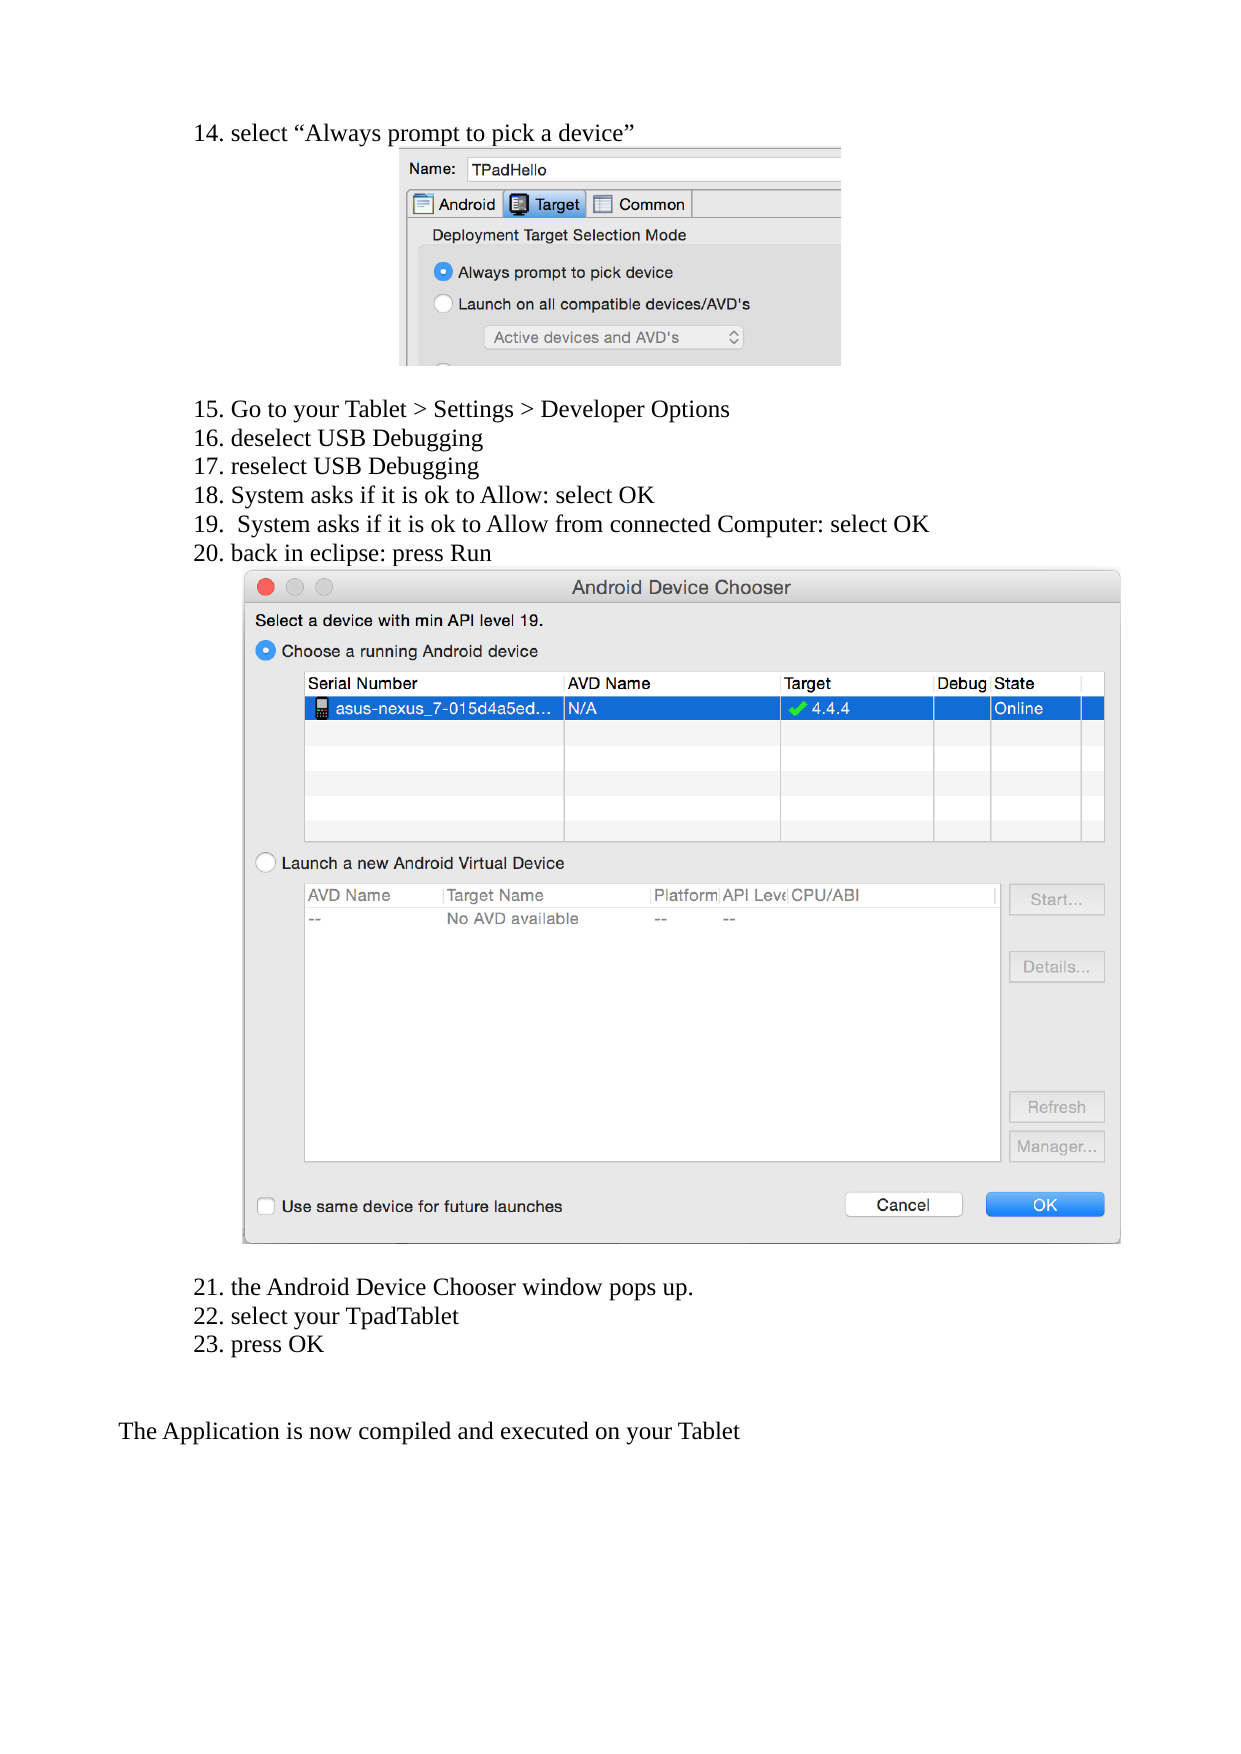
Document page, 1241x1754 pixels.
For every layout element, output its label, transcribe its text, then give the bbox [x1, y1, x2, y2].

list reselect USB Debugging [193, 451, 1122, 480]
list back in eclipse: press Run [193, 538, 1122, 566]
list select your TpadTablet [193, 1301, 1122, 1329]
list press OK [193, 1329, 1122, 1358]
picture [242, 566, 1121, 1244]
list Go to your Tablet > Settings > Developer Options [193, 394, 1122, 423]
picture [399, 146, 842, 366]
list System asks if it is ok to Allow: select OK [193, 480, 1122, 509]
list select “Always prompt to pick a device” [193, 118, 1122, 147]
list the Android Device Chooser window pops up. [193, 1272, 1122, 1301]
list deselect USB Debugging [193, 423, 1122, 451]
text The Application is now compiled and executed on your Tablet [118, 1416, 1122, 1444]
list System asks if it is ok to Allow from connected Computer: select OK [193, 509, 1122, 538]
